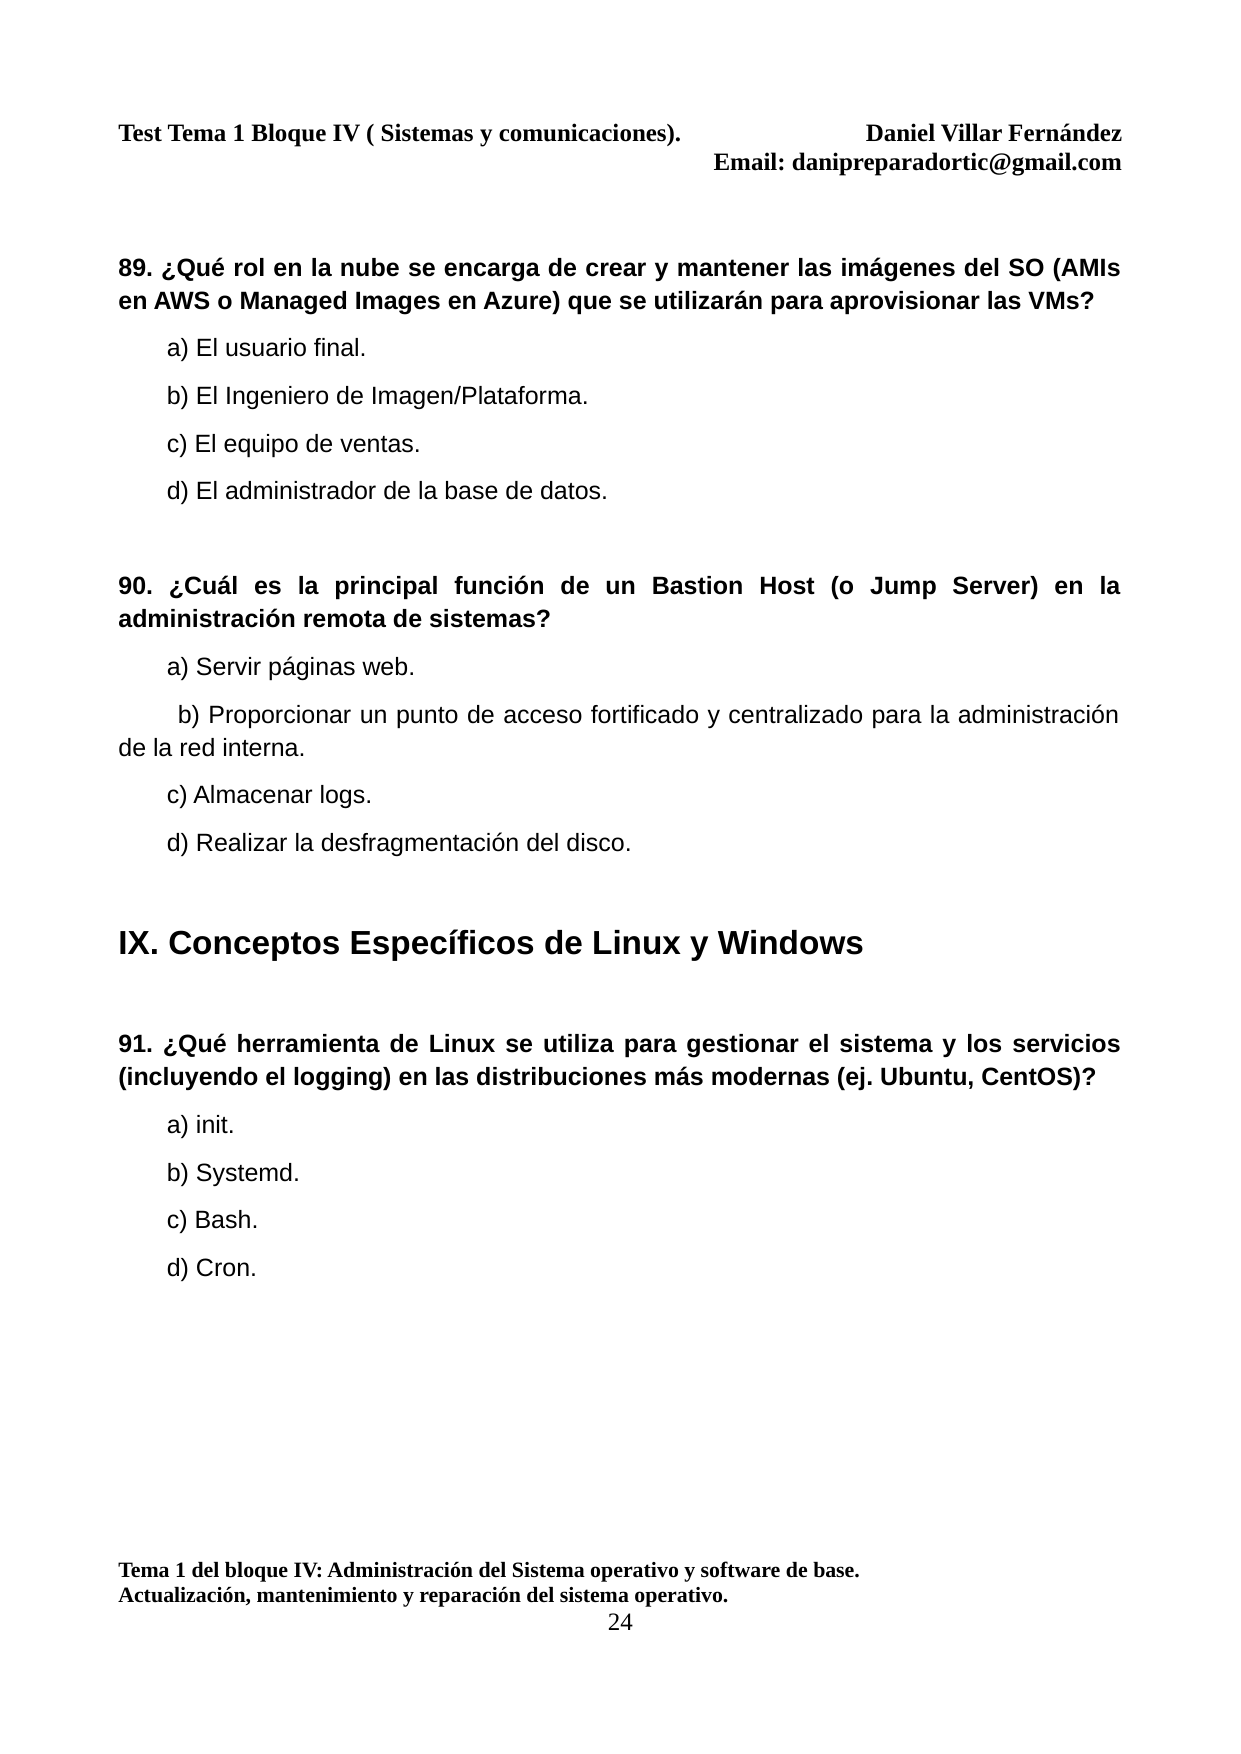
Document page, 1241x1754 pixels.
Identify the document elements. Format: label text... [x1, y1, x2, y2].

text c) Bash. [118, 1205, 1122, 1234]
text d) Realizar la desfragmentación del disco. [118, 828, 1122, 857]
text b) Proporcionar un punto de acceso fortificado y centralizado para la administración de la red interna. [118, 699, 1122, 761]
text a) init. [118, 1110, 1122, 1139]
text 89. ¿Qué rol en la nube se encarga de crear y mantener las imágenes del SO (AMIs en AWS o Managed Images en Azure) que se utilizarán para aprovisionar las VMs? [118, 253, 1122, 314]
text b) Systemd. [118, 1158, 1122, 1186]
text a) Servir páginas web. [118, 652, 1122, 681]
text d) El administrador de la base de datos. [118, 476, 1122, 505]
text IX. Conceptos Específicos de Linux y Windows [118, 923, 1122, 961]
text c) El equipo de ventas. [118, 428, 1122, 457]
text d) Cron. [118, 1253, 1122, 1282]
text c) Almacenar logs. [118, 780, 1122, 809]
text a) El usuario final. [118, 333, 1122, 362]
text 91. ¿Qué herramienta de Linux se utiliza para gestionar el sistema y los servicios (incluyendo el logging) en las distribuciones más modernas (ej. Ubuntu, CentOS)? [118, 1029, 1122, 1091]
text b) El Ingeniero de Imagen/Plataforma. [118, 381, 1122, 410]
text 90. ¿Cuál es la principal función de un Bastion Host (o Jump Server) en la administración remota de sistemas? [118, 571, 1122, 633]
